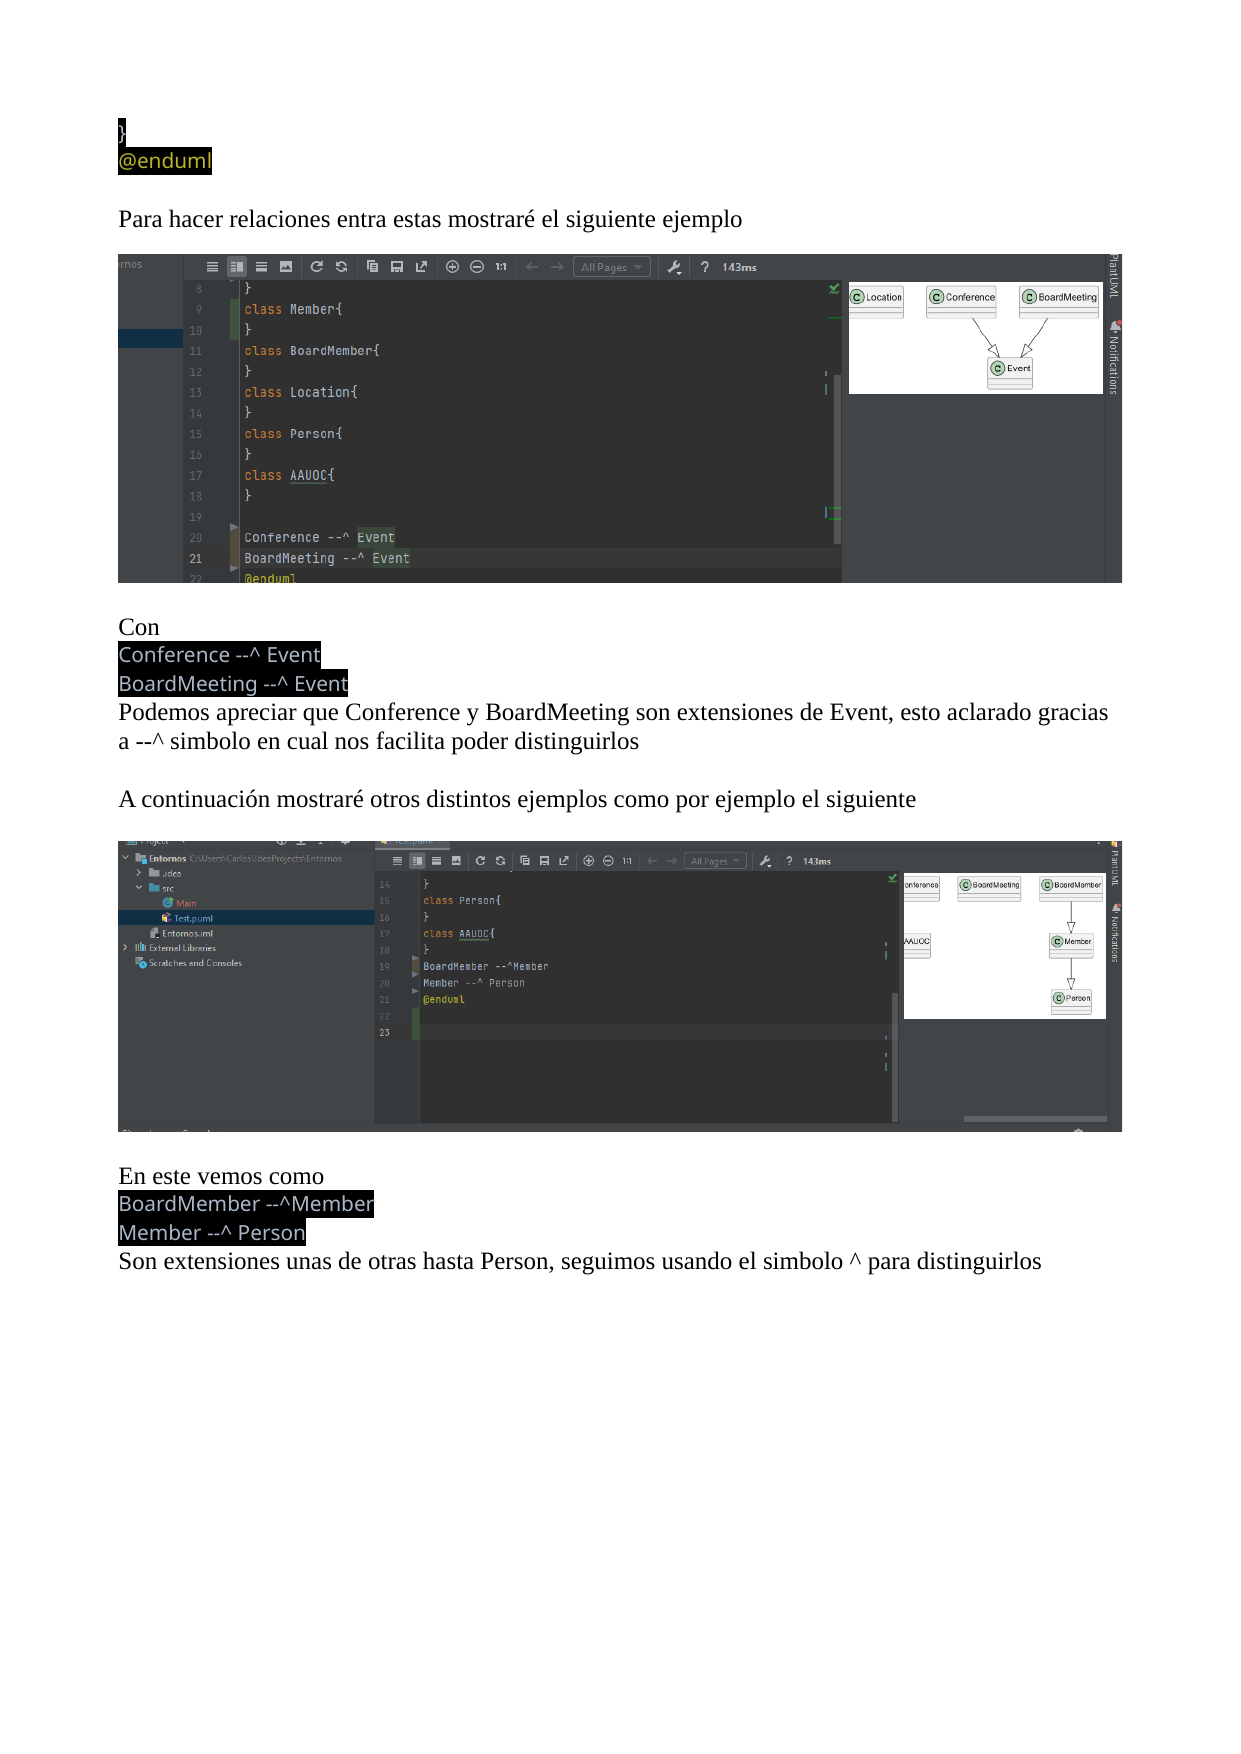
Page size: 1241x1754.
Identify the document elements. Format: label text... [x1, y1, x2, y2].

text Con [118, 612, 1122, 641]
text } @enduml [118, 118, 1122, 175]
text Son extensiones unas de otras hasta Person, seguimos usando el simbolo ^ para distinguirlos [118, 1246, 1122, 1275]
text En este vemos como [118, 1161, 1122, 1189]
text Para hacer relaciones entra estas mostraré el siguiente ejemplo [118, 204, 1122, 232]
picture [118, 841, 1123, 1132]
text A continuación mostraré otros distintos ejemplos como por ejemplo el siguiente [118, 784, 1122, 812]
text Podemos apreciar que Conference y BoardMeeting son extensiones de Event, esto aclarado gracias a --^ simbolo en cual nos facilita poder distinguirlos [118, 697, 1122, 755]
text Conference --^ Event BoardMeeting --^ Event [118, 641, 1122, 697]
picture [118, 254, 1123, 583]
text BoardMember --^Member Member --^ Person [118, 1189, 1122, 1246]
